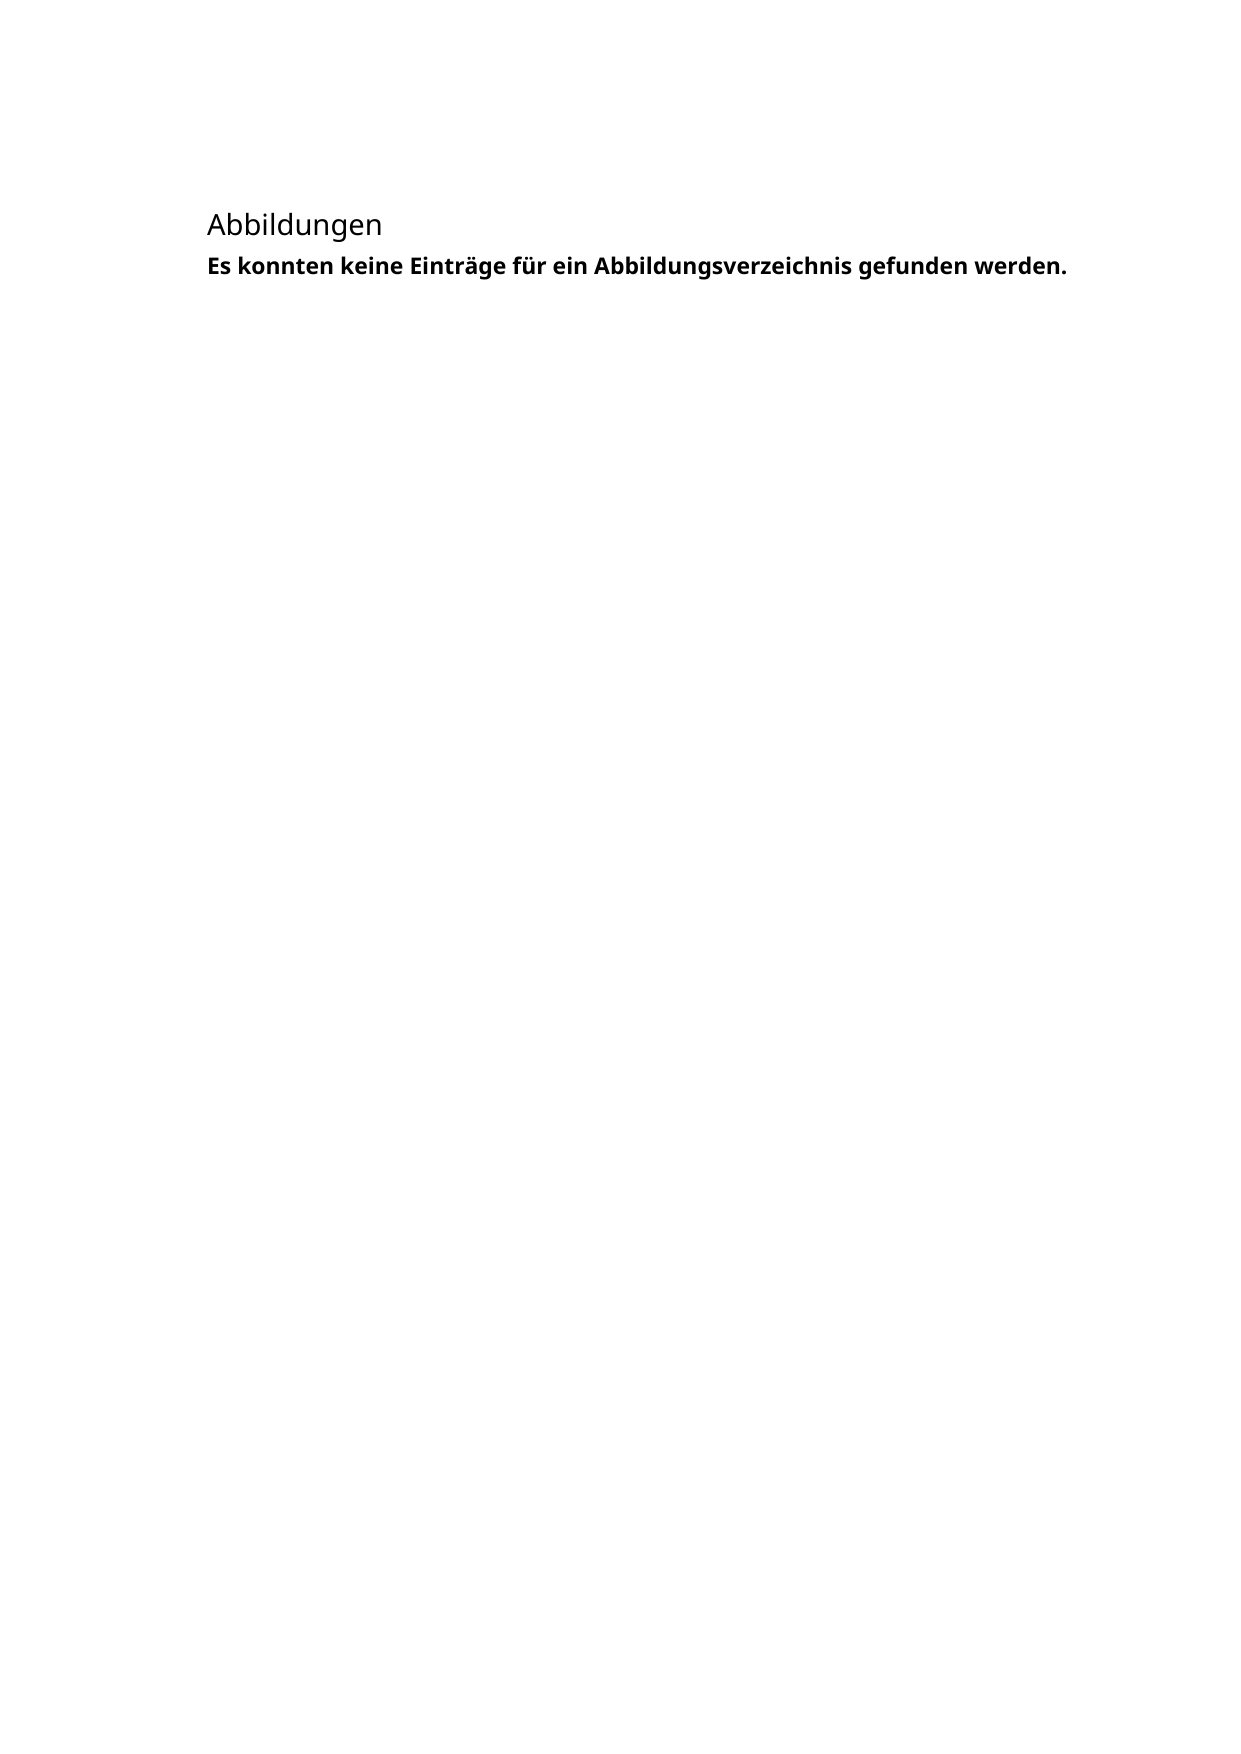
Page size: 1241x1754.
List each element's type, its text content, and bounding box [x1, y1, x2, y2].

text Abbildungen [207, 204, 1092, 244]
text Es konnten keine Einträge für ein Abbildungsverzeichnis gefunden werden. [207, 250, 1092, 281]
